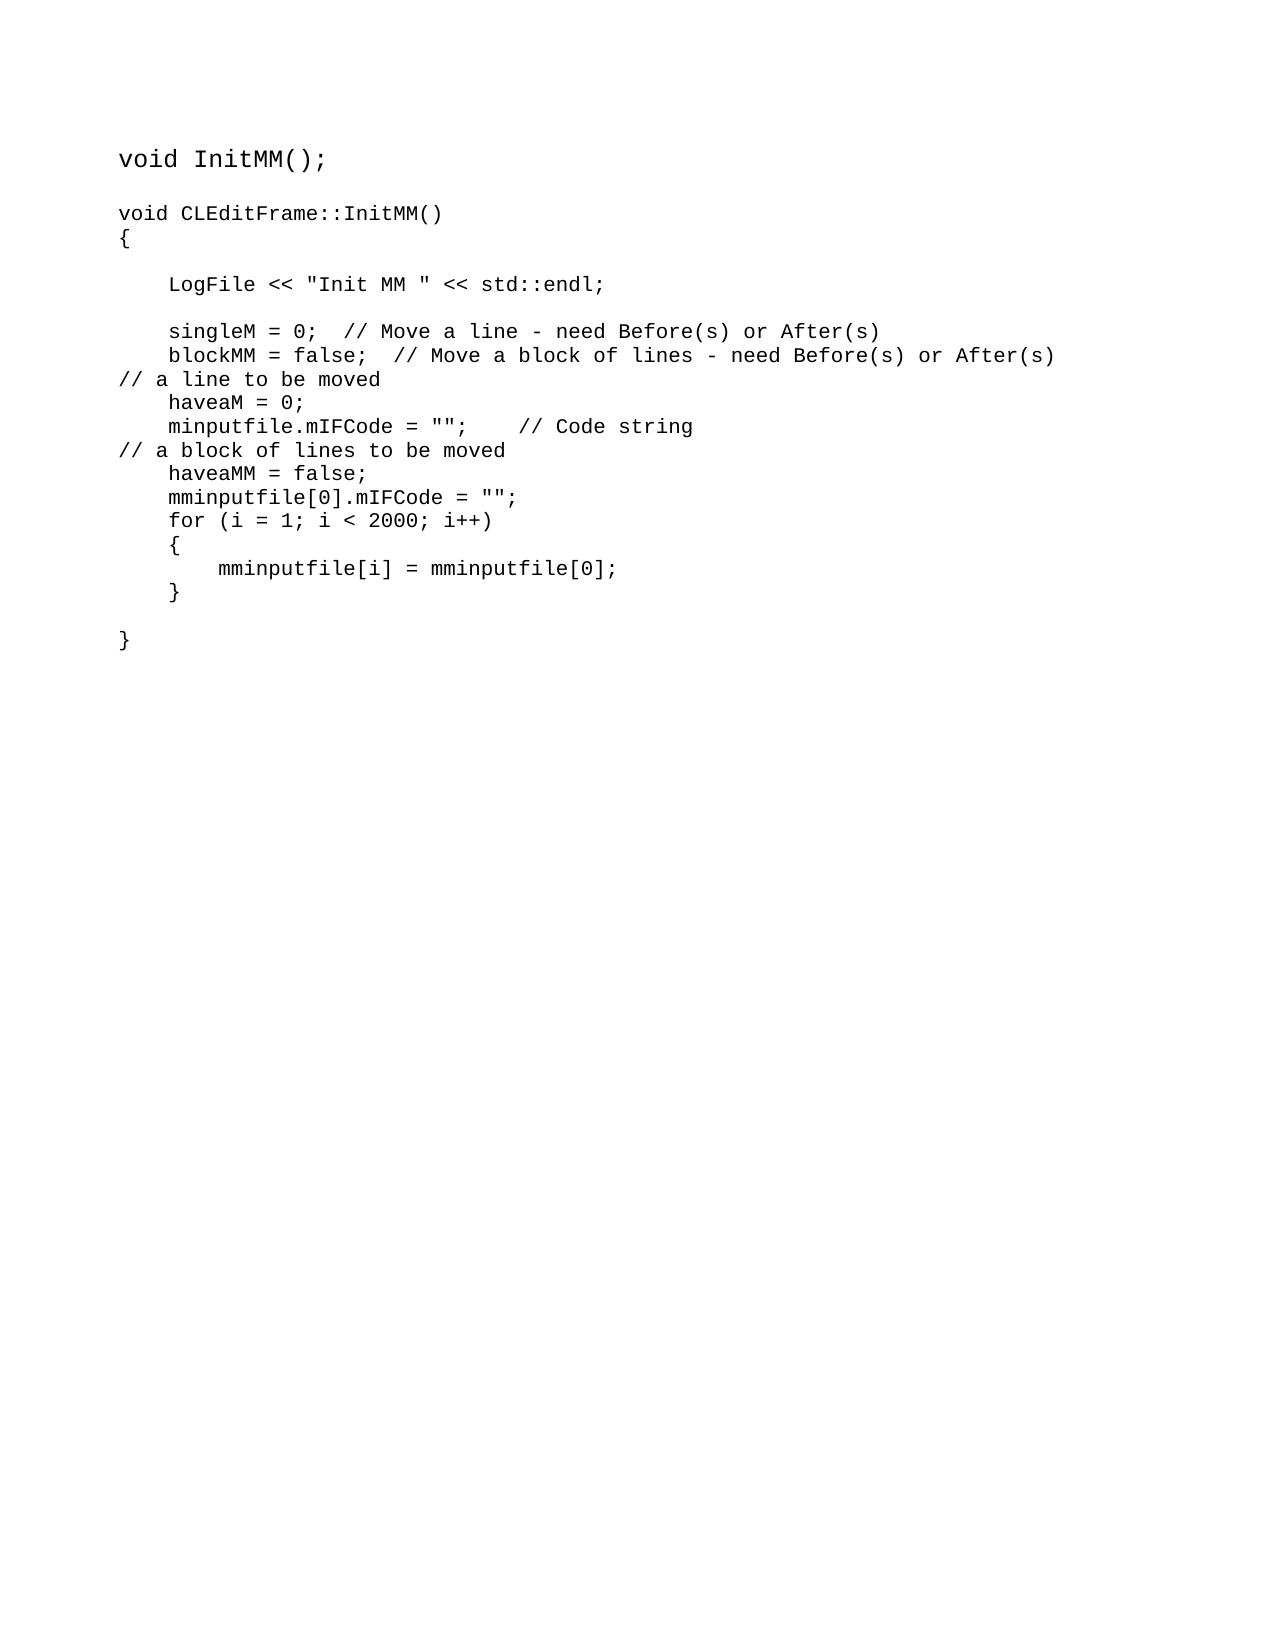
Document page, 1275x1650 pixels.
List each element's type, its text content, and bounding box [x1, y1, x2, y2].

text haveaM = 0; [118, 392, 1157, 416]
text minputfile.mIFCode = ""; // Code string [118, 416, 1157, 439]
text void CLEditFrame::InitMM() [118, 203, 1157, 227]
text for (i = 1; i < 2000; i++) [118, 511, 1157, 534]
text { [118, 227, 1157, 250]
text LogFile << "Init MM " << std::endl; [118, 274, 1157, 298]
text haveaMM = false; [118, 463, 1157, 487]
text void InitMM(); [118, 146, 1157, 175]
text blockMM = false; // Move a block of lines - need Before(s) or After(s) [118, 345, 1157, 369]
text { [118, 534, 1157, 558]
text mminputfile[0].mIFCode = ""; [118, 487, 1157, 511]
text } [118, 629, 1157, 652]
text singleM = 0; // Move a line - need Before(s) or After(s) [118, 321, 1157, 345]
text } [118, 581, 1157, 605]
text // a line to be moved [118, 369, 1157, 392]
text mminputfile[i] = mminputfile[0]; [118, 558, 1157, 581]
text // a block of lines to be moved [118, 439, 1157, 463]
